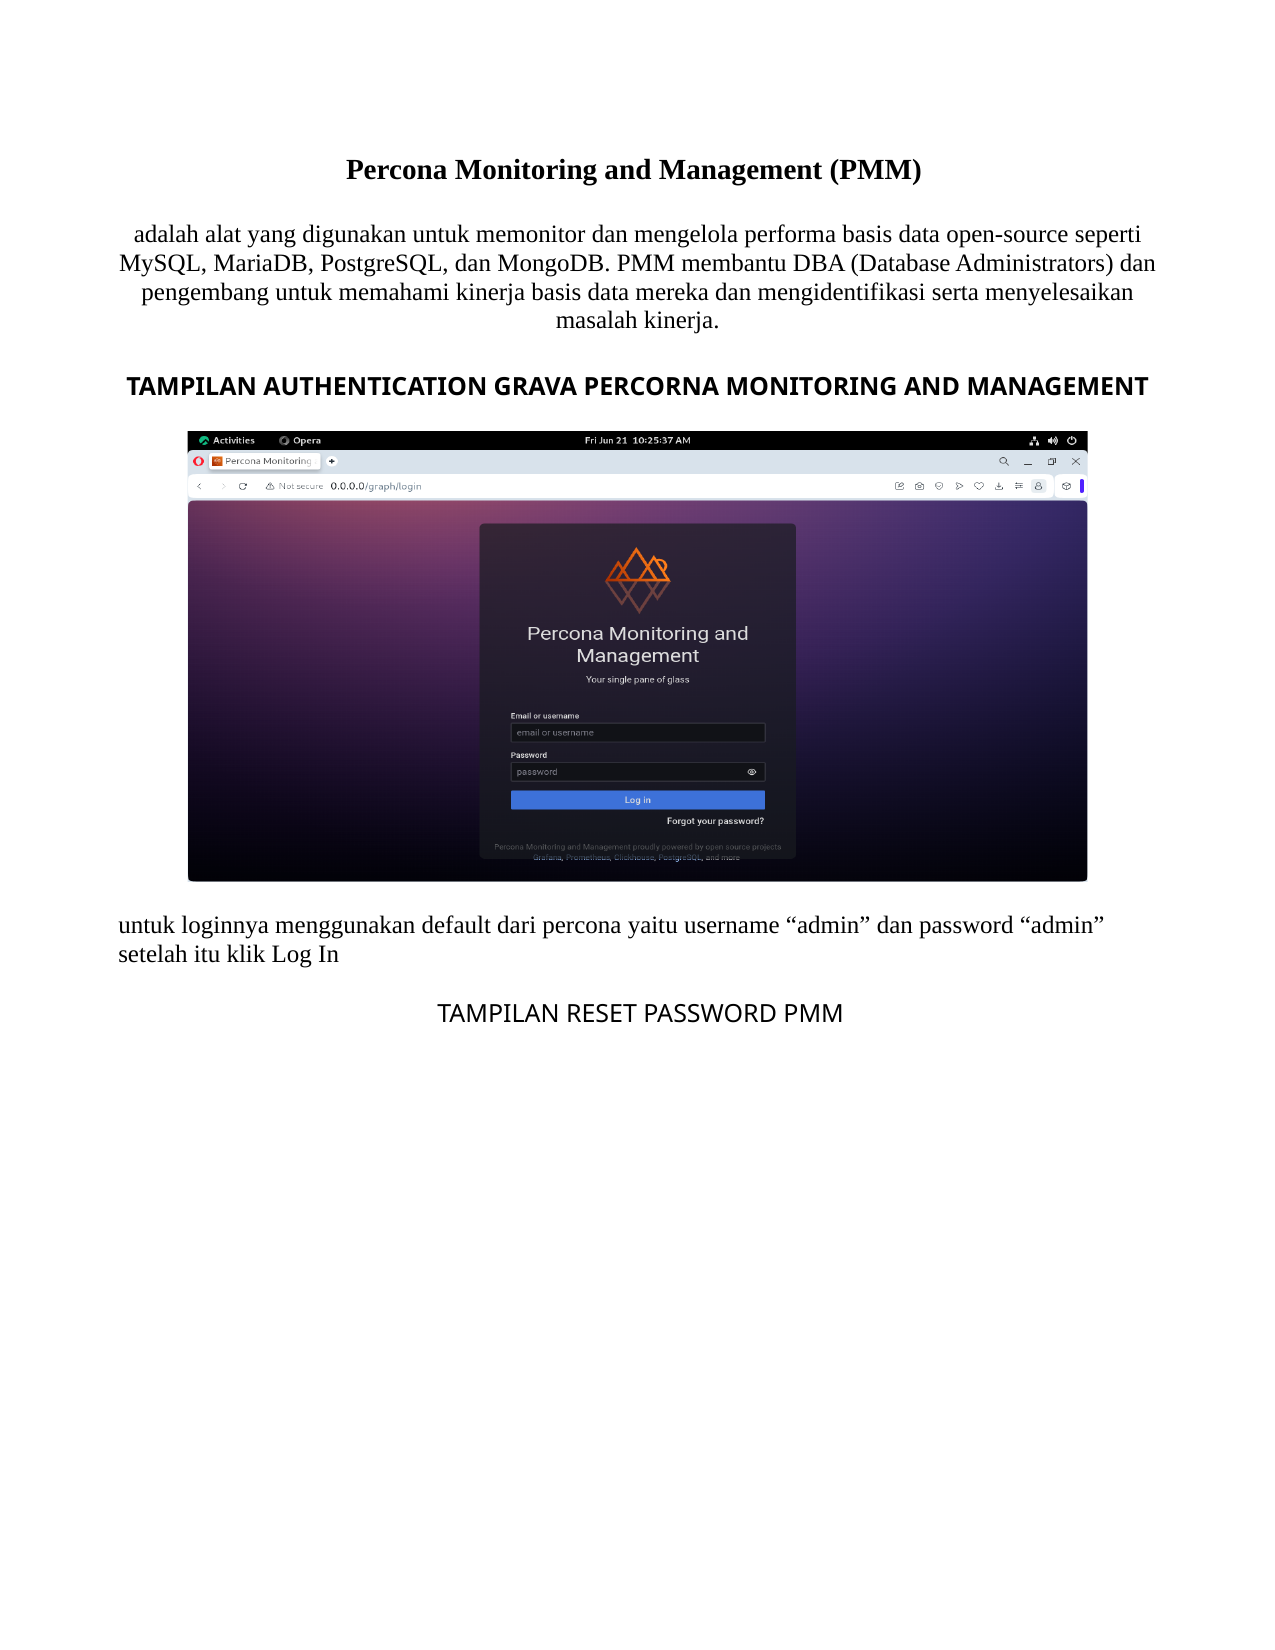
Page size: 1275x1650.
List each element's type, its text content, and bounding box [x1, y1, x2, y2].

text Percona Monitoring and Management (PMM) [118, 152, 1157, 186]
text TAMPILAN RESET PASSWORD PMM [118, 996, 1157, 1030]
picture [187, 431, 1088, 882]
text setelah itu klik Log In [118, 939, 1157, 967]
text untuk loginnya menggunakan default dari percona yaitu username “admin” dan password “admin” [118, 910, 1157, 939]
text adalah alat yang digunakan untuk memonitor dan mengelola performa basis data open-source seperti MySQL, MariaDB, PostgreSQL, dan MongoDB. PMM membantu DBA (Database Administrators) dan pengembang untuk memahami kinerja basis data mereka dan mengidentifikasi serta menyelesaikan masalah kinerja. [118, 219, 1157, 334]
text TAMPILAN AUTHENTICATION GRAVA PERCORNA MONITORING AND MANAGEMENT [118, 368, 1157, 402]
